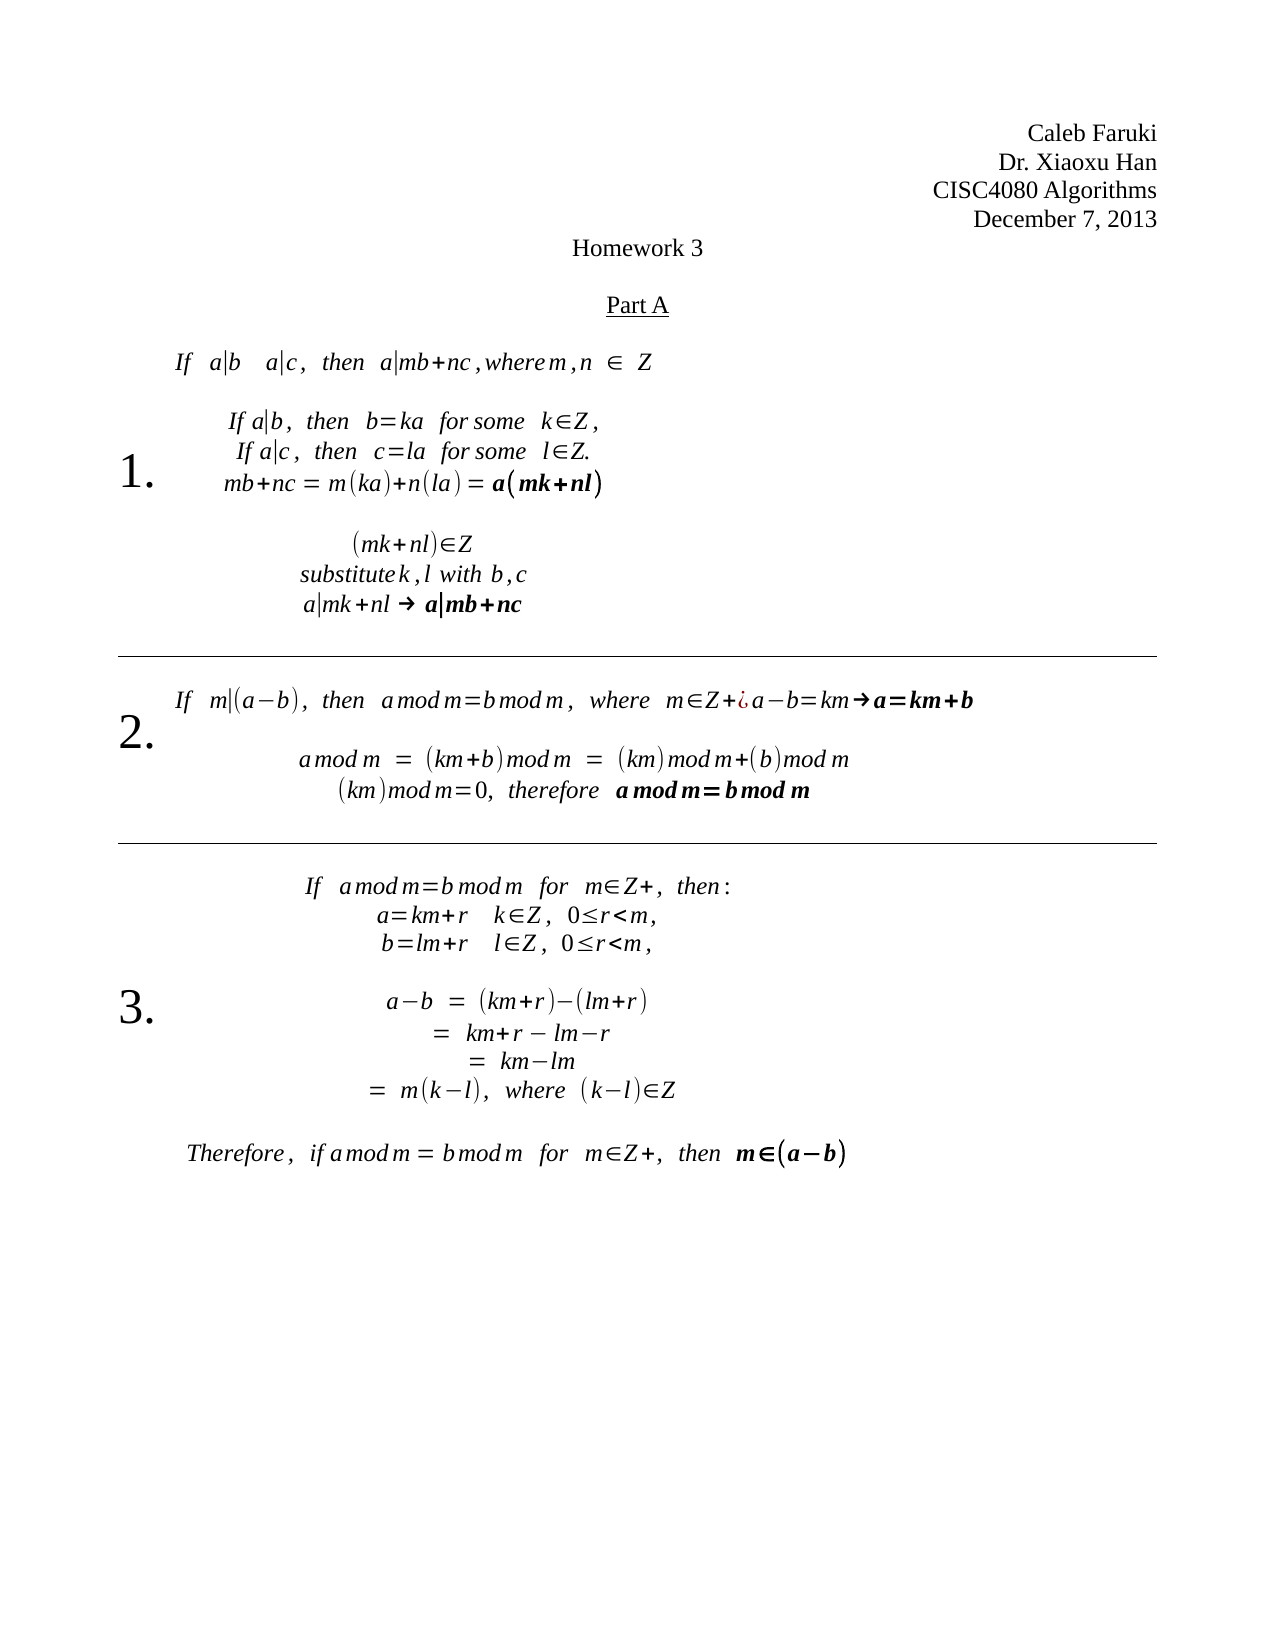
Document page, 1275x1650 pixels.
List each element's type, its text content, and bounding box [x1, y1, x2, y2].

text 2. [118, 685, 1157, 806]
text 1. [118, 348, 1157, 618]
text CISC4080 Algorithms [118, 176, 1157, 204]
text Part A [118, 291, 1157, 319]
text December 7, 2013 [118, 204, 1157, 233]
text Homework 3 [118, 233, 1157, 262]
text Dr. Xiaoxu Han [118, 147, 1157, 176]
list 3. [81, 872, 1157, 1168]
text Caleb Faruki [118, 118, 1157, 147]
